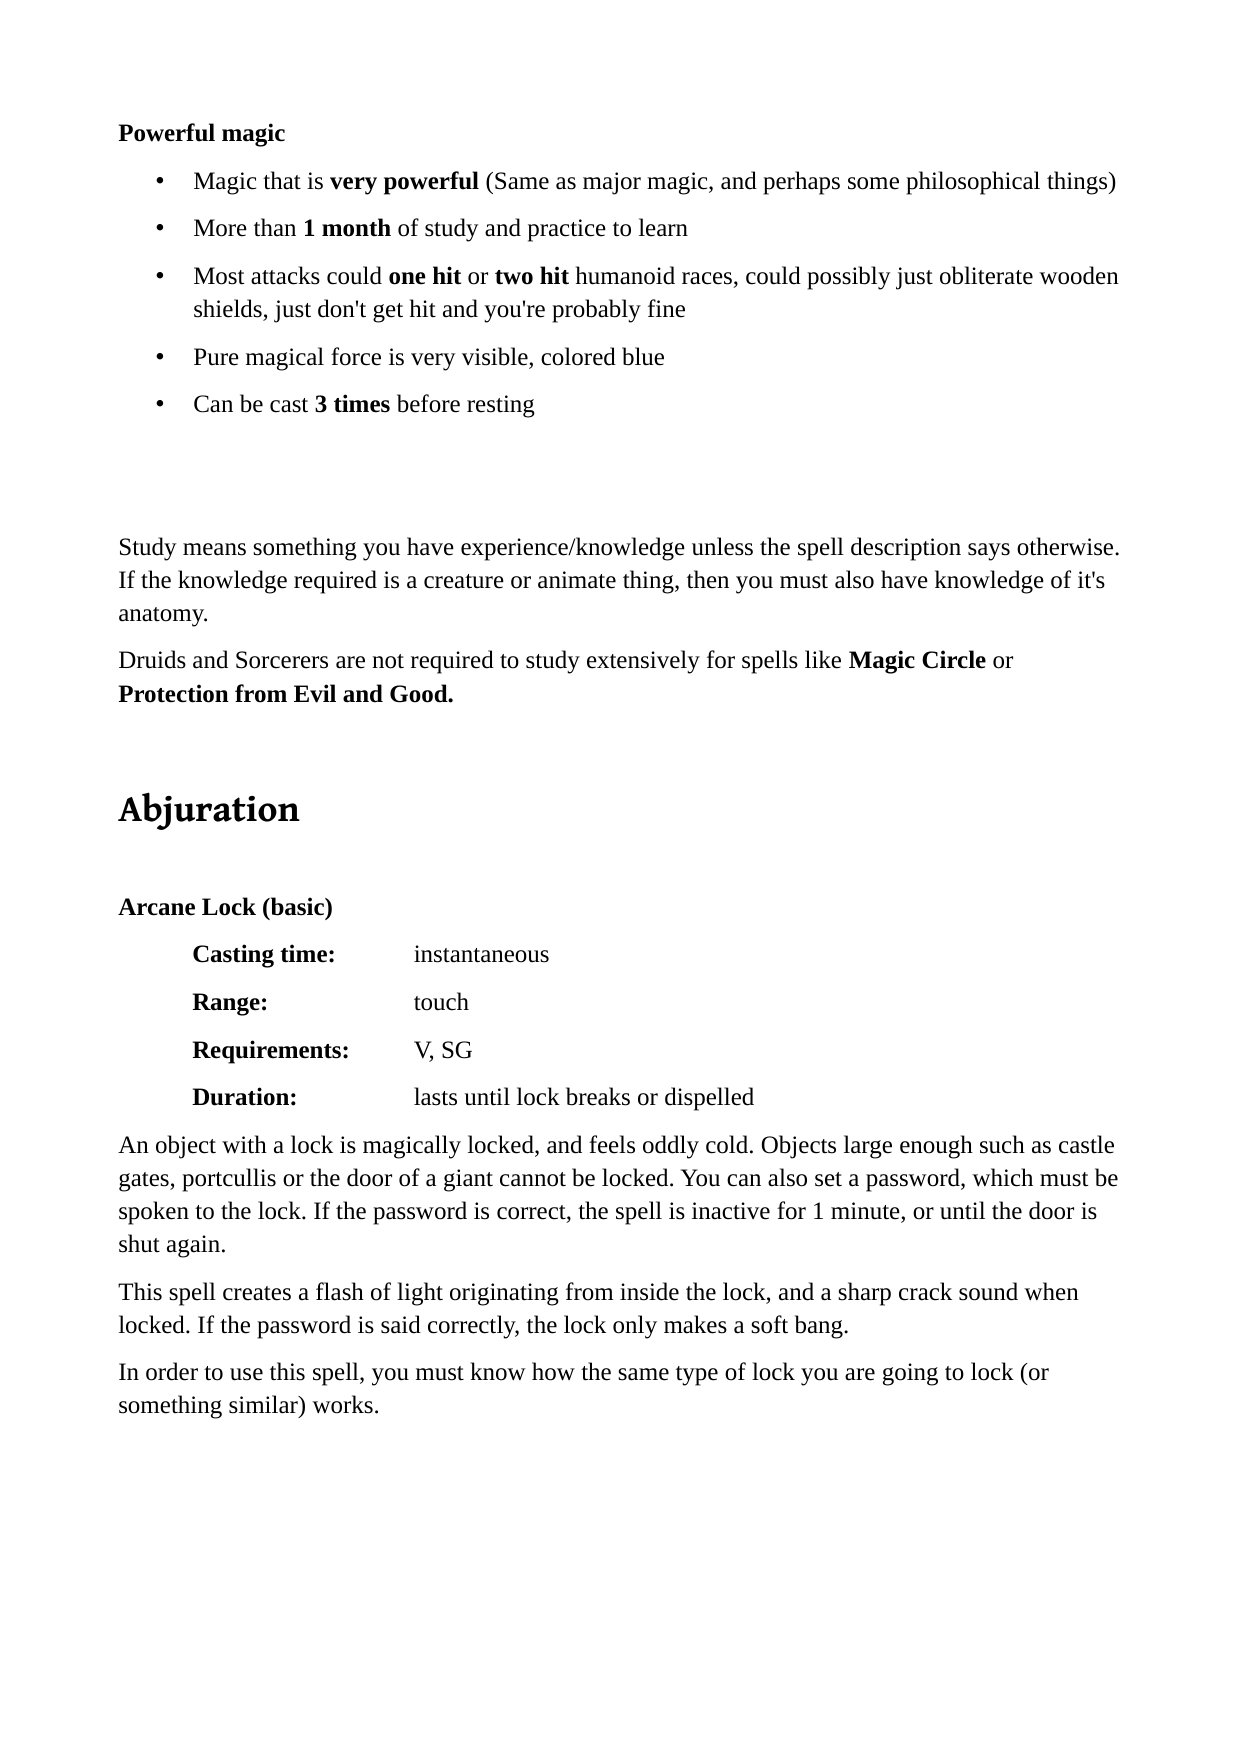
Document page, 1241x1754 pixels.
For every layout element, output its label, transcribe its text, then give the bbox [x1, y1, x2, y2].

list More than 1 month of study and practice to learn [156, 213, 1122, 242]
text Range: touch [118, 987, 1122, 1016]
text Study means something you have experience/knowledge unless the spell description says otherwise. If the knowledge required is a creature or animate thing, then you must also have knowledge of it's anatomy. [118, 532, 1122, 627]
text Casting time: instantaneous [118, 939, 1122, 968]
text Duration: lasts until lock breaks or dispelled [118, 1082, 1122, 1111]
list Most attacks could one hit or two hit humanoid races, could possibly just obliterate wooden shields, just don't get hit and you're probably fine [156, 261, 1122, 323]
text Requirements: V, SG [118, 1035, 1122, 1063]
subtitle Abjuration [118, 788, 1122, 832]
list Pure magical force is very visible, colored blue [156, 342, 1122, 370]
text This spell creates a flash of light originating from inside the lock, and a sharp crack sound when locked. If the password is said correctly, the lock only makes a soft bang. [118, 1277, 1122, 1338]
text Powerful magic [118, 118, 1122, 147]
list Magic that is very powerful (Same as major magic, and perhaps some philosophical things) [156, 166, 1122, 194]
list Can be cast 3 times before resting [156, 389, 1122, 418]
text Druids and Sorcerers are not required to study extensively for spells like Magic Circle or Protection from Evil and Good. [118, 646, 1122, 707]
text Arcane Lock (basic) [118, 892, 1122, 921]
text In order to use this spell, you must know how the same type of lock you are going to lock (or something similar) works. [118, 1357, 1122, 1419]
text An object with a lock is magically locked, and feels oddly cold. Objects large enough such as castle gates, portcullis or the door of a giant cannot be locked. You can also set a password, which must be spoken to the lock. If the password is correct, the spell is inactive for 1 minute, or until the door is shut again. [118, 1130, 1122, 1258]
